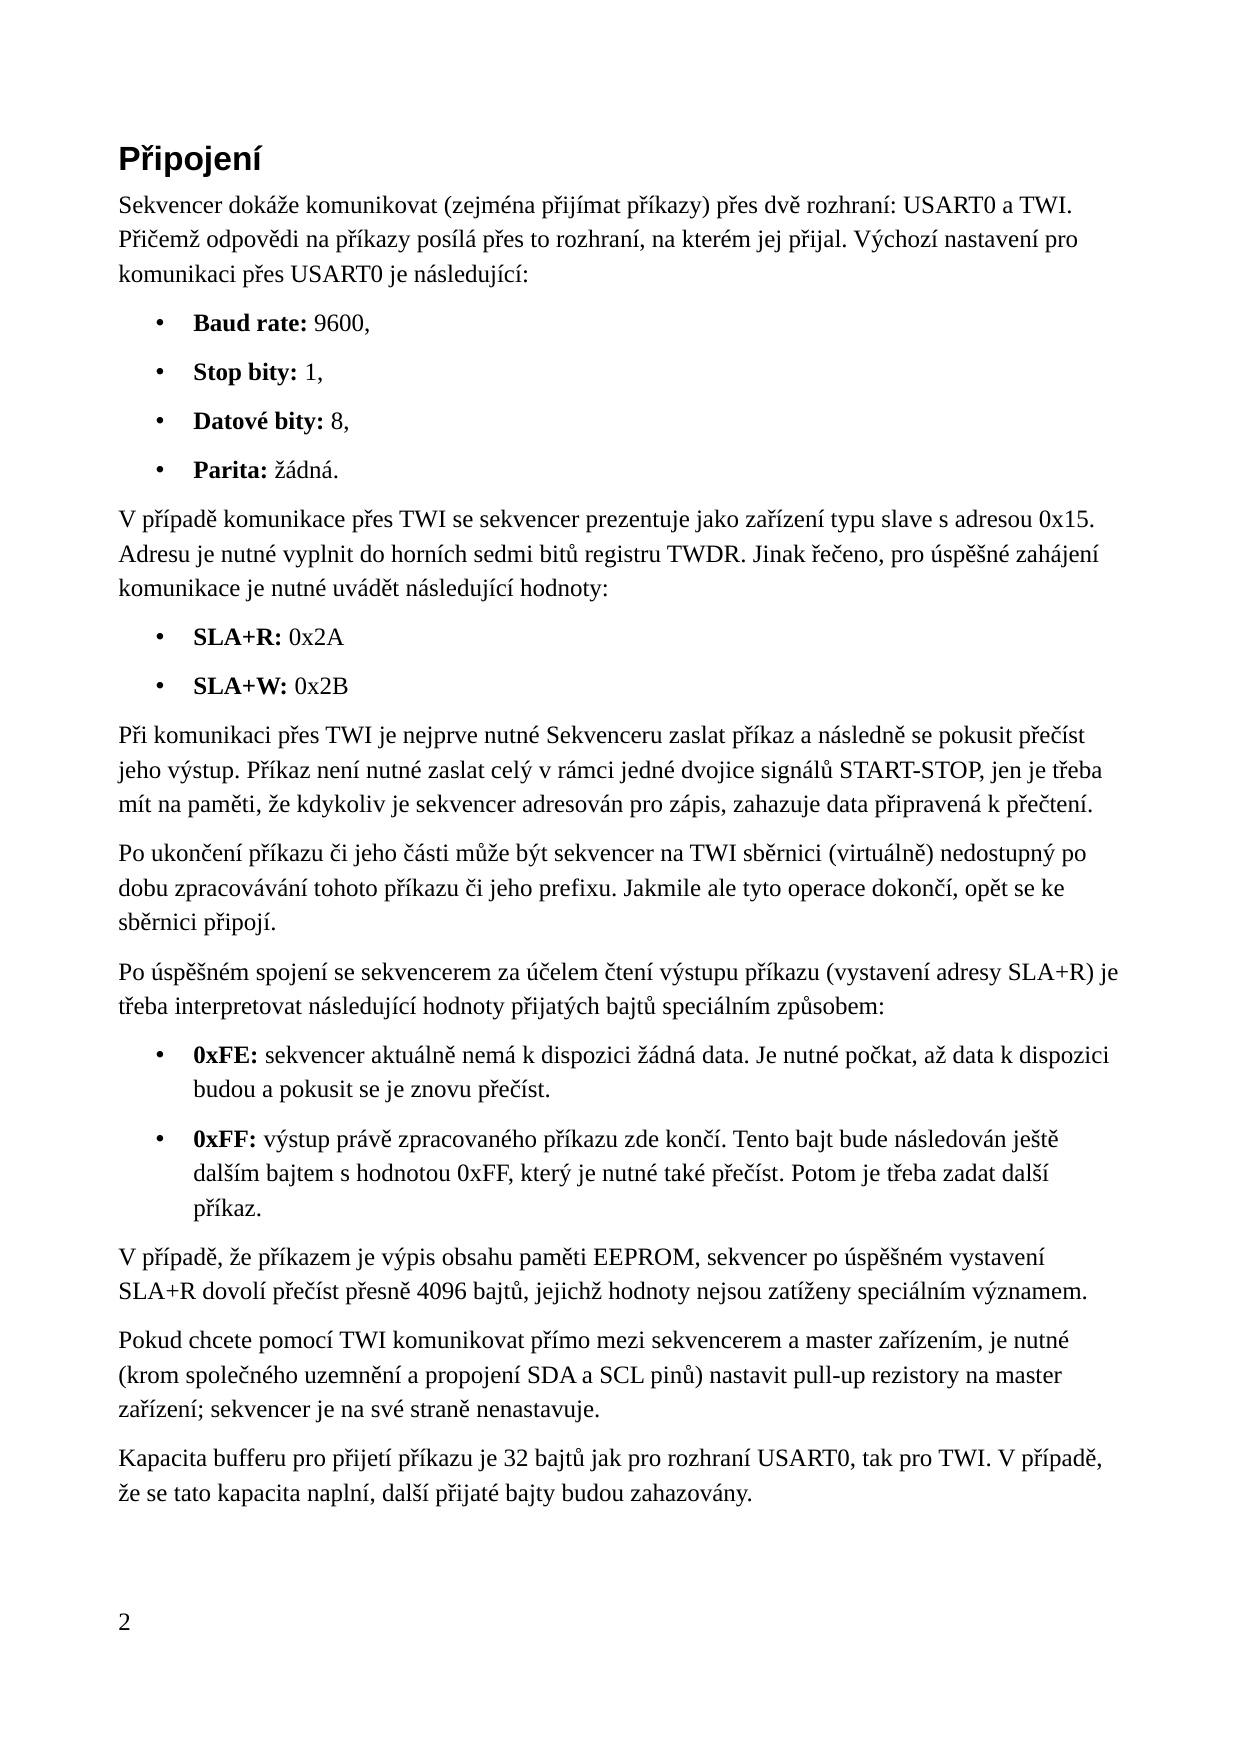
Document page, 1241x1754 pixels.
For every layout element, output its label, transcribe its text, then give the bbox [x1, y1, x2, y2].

list 0xFE: sekvencer aktuálně nemá k dispozici žádná data. Je nutné počkat, až data k dispozici budou a pokusit se je znovu přečíst. [156, 1040, 1122, 1103]
text Při komunikaci přes TWI je nejprve nutné Sekvenceru zaslat příkaz a následně se pokusit přečíst jeho výstup. Příkaz není nutné zaslat celý v rámci jedné dvojice signálů START-STOP, jen je třeba mít na paměti, že kdykoliv je sekvencer adresován pro zápis, zahazuje data připravená k přečtení. [118, 721, 1122, 818]
list 0xFF: výstup právě zpracovaného příkazu zde končí. Tento bajt bude následován ještě dalším bajtem s hodnotou 0xFF, který je nutné také přečíst. Potom je třeba zadat další příkaz. [156, 1124, 1122, 1221]
text Pokud chcete pomocí TWI komunikovat přímo mezi sekvencerem a master zařízením, je nutné (krom společného uzemnění a propojení SDA a SCL pinů) nastavit pull-up rezistory na master zařízení; sekvencer je na své straně nenastavuje. [118, 1325, 1122, 1423]
text Po ukončení příkazu či jeho části může být sekvencer na TWI sběrnici (virtuálně) nedostupný po dobu zpracovávání tohoto příkazu či jeho prefixu. Jakmile ale tyto operace dokončí, opět se ke sběrnici připojí. [118, 838, 1122, 936]
text Kapacita bufferu pro přijetí příkazu je 32 bajtů jak pro rozhraní USART0, tak pro TWI. V případě, že se tato kapacita naplní, další přijaté bajty budou zahazovány. [118, 1443, 1122, 1506]
text Po úspěšném spojení se sekvencerem za účelem čtení výstupu příkazu (vystavení adresy SLA+R) je třeba interpretovat následující hodnoty přijatých bajtů speciálním způsobem: [118, 957, 1122, 1020]
list SLA+W: 0x2B [156, 671, 1122, 700]
text V případě komunikace přes TWI se sekvencer prezentuje jako zařízení typu slave s adresou 0x15. Adresu je nutné vyplnit do horních sedmi bitů registru TWDR. Jinak řečeno, pro úspěšné zahájení komunikace je nutné uvádět následující hodnoty: [118, 504, 1122, 602]
list Datové bity: 8, [156, 406, 1122, 435]
list SLA+R: 0x2A [156, 622, 1122, 651]
text Sekvencer dokáže komunikovat (zejména přijímat příkazy) přes dvě rozhraní: USART0 a TWI. Přičemž odpovědi na příkazy posílá přes to rozhraní, na kterém jej přijal. Výchozí nastavení pro komunikaci přes USART0 je následující: [118, 190, 1122, 288]
subtitle Připojení [118, 139, 1122, 178]
list Parita: žádná. [156, 455, 1122, 484]
list Stop bity: 1, [156, 357, 1122, 386]
text V případě, že příkazem je výpis obsahu paměti EEPROM, sekvencer po úspěšném vystavení SLA+R dovolí přečíst přesně 4096 bajtů, jejichž hodnoty nejsou zatíženy speciálním významem. [118, 1242, 1122, 1305]
list Baud rate: 9600, [156, 308, 1122, 337]
